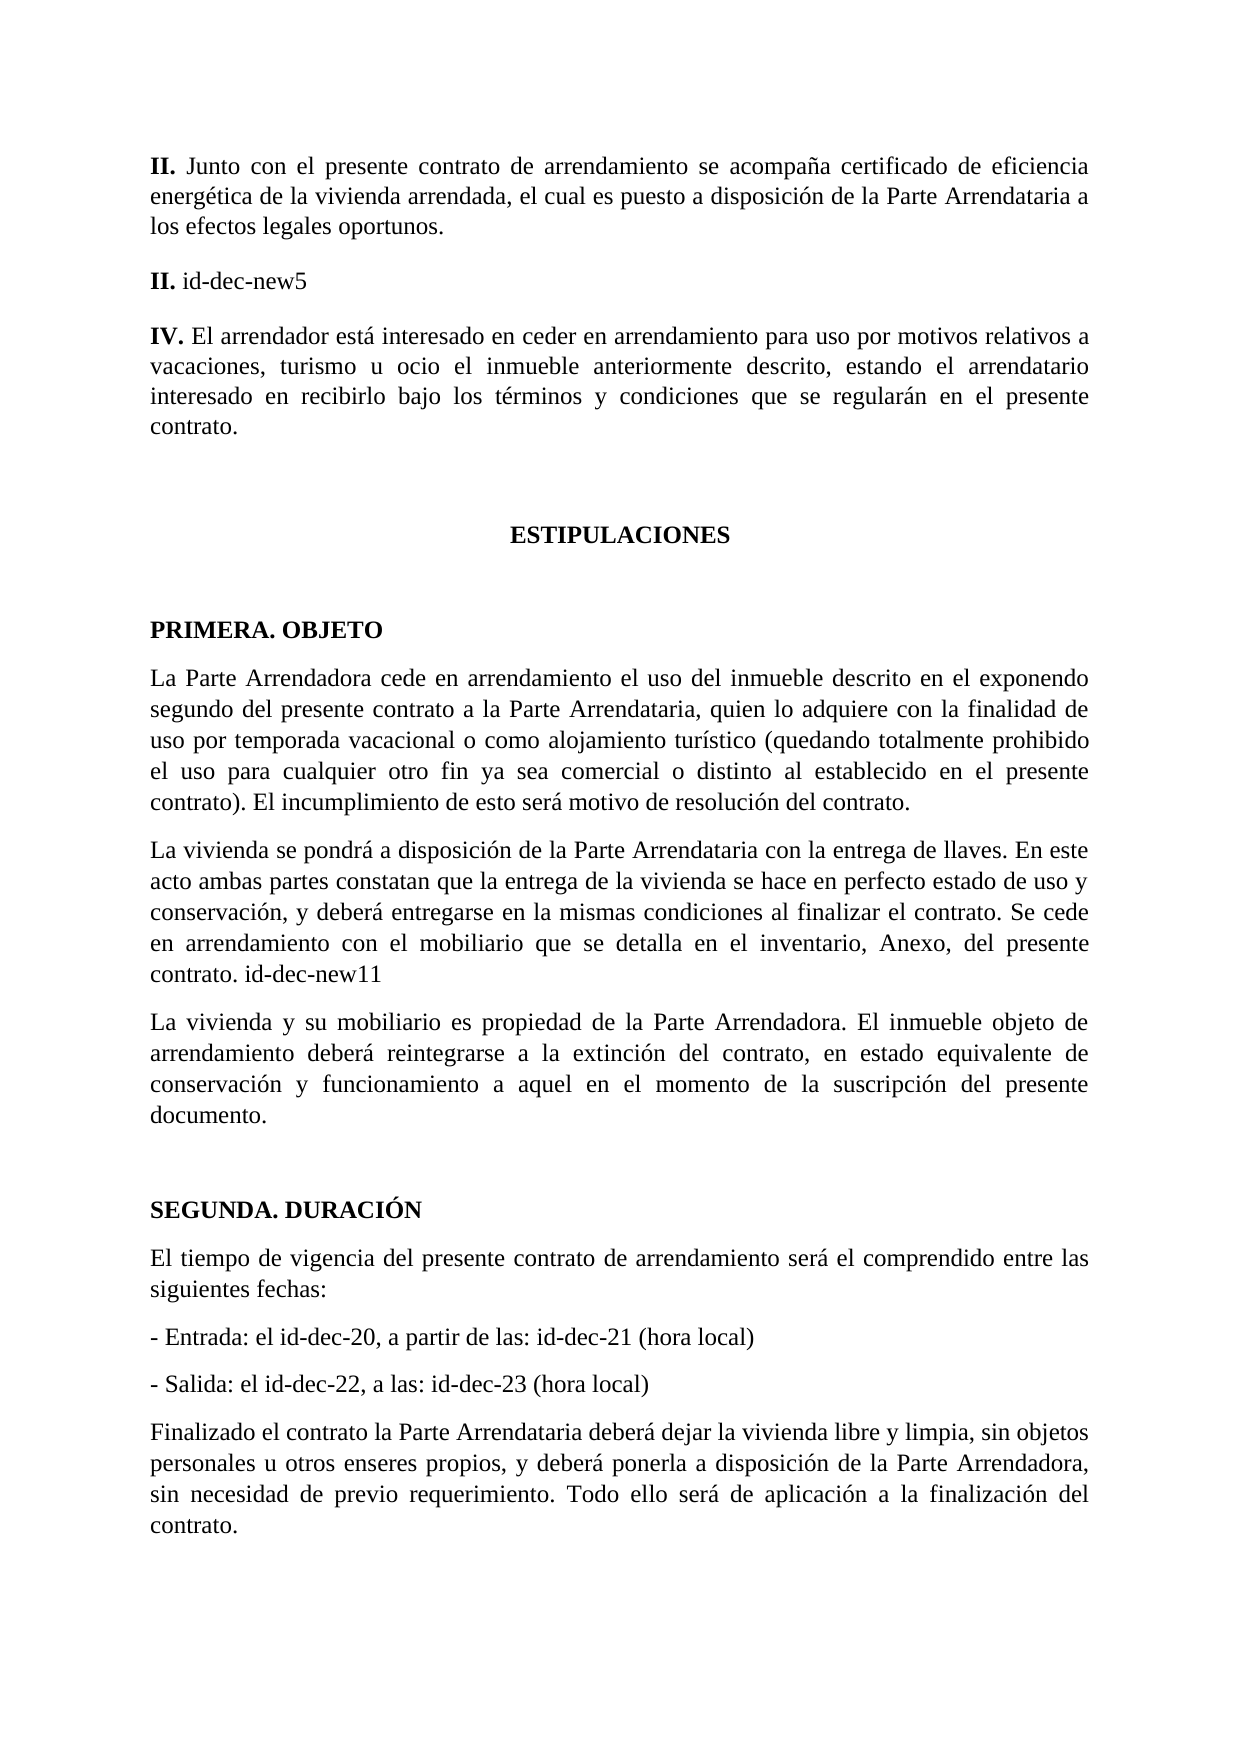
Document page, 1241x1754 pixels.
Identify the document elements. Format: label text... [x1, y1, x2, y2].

text PRIMERA. OBJETO [150, 615, 1090, 644]
text II. Junto con el presente contrato de arrendamiento se acompaña certificado de eficiencia energética de la vivienda arrendada, el cual es puesto a disposición de la Parte Arrendataria a los efectos legales oportunos. [150, 150, 1090, 240]
text La vivienda se pondrá a disposición de la Parte Arrendataria con la entrega de llaves. En este acto ambas partes constatan que la entrega de la vivienda se hace en perfecto estado de uso y conservación, y deberá entregarse en la mismas condiciones al finalizar el contrato. Se cede en arrendamiento con el mobiliario que se detalla en el inventario, Anexo, del presente contrato. id-dec-new11 [150, 835, 1090, 988]
text - Entrada: el id-dec-20, a partir de las: id-dec-21 (hora local) [150, 1322, 1090, 1351]
text La Parte Arrendadora cede en arrendamiento el uso del inmueble descrito en el exponendo segundo del presente contrato a la Parte Arrendataria, quien lo adquiere con la finalidad de uso por temporada vacacional o como alojamiento turístico (quedando totalmente prohibido el uso para cualquier otro fin ya sea comercial o distinto al establecido en el presente contrato). El incumplimiento de esto será motivo de resolución del contrato. [150, 663, 1090, 816]
text SEGUNDA. DURACIÓN [150, 1195, 1090, 1224]
text IV. El arrendador está interesado en ceder en arrendamiento para uso por motivos relativos a vacaciones, turismo u ocio el inmueble anteriormente descrito, estando el arrendatario interesado en recibirlo bajo los términos y condiciones que se regularán en el presente contrato. [150, 320, 1090, 440]
text ESTIPULACIONES [150, 520, 1090, 549]
text - Salida: el id-dec-22, a las: id-dec-23 (hora local) [150, 1369, 1090, 1398]
text II. id-dec-new5 [150, 265, 1090, 295]
text El tiempo de vigencia del presente contrato de arrendamiento será el comprendido entre las siguientes fechas: [150, 1243, 1090, 1303]
text La vivienda y su mobiliario es propiedad de la Parte Arrendadora. El inmueble objeto de arrendamiento deberá reintegrarse a la extinción del contrato, en estado equivalente de conservación y funcionamiento a aquel en el momento de la suscripción del presente documento. [150, 1007, 1090, 1129]
text Finalizado el contrato la Parte Arrendataria deberá dejar la vivienda libre y limpia, sin objetos personales u otros enseres propios, y deberá ponerla a disposición de la Parte Arrendadora, sin necesidad de previo requerimiento. Todo ello será de aplicación a la finalización del contrato. [150, 1417, 1090, 1539]
